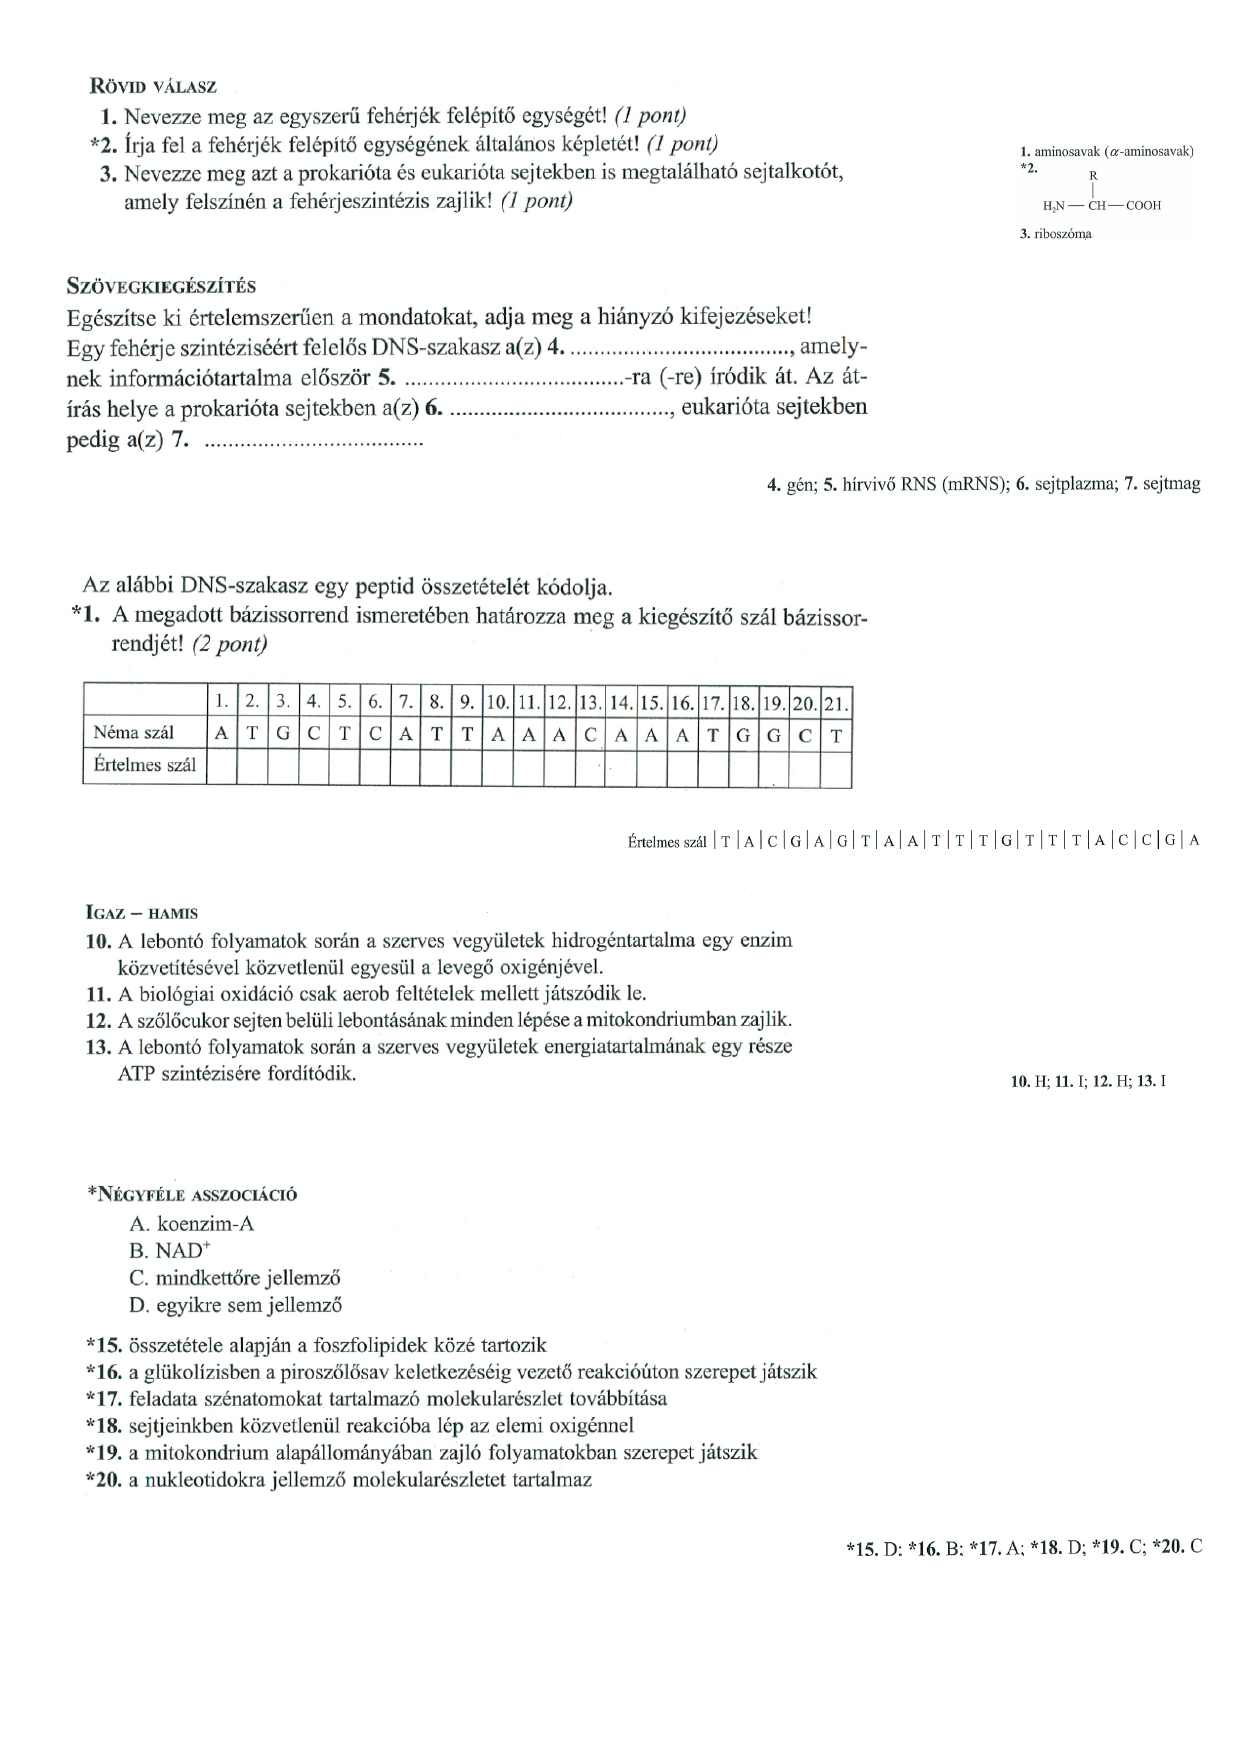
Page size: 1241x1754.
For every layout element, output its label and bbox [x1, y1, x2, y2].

picture [81, 69, 847, 218]
picture [77, 1176, 831, 1507]
picture [765, 473, 1202, 496]
picture [61, 265, 879, 463]
picture [844, 1538, 1205, 1556]
picture [1007, 1071, 1168, 1090]
picture [64, 565, 877, 799]
picture [1015, 141, 1194, 240]
picture [625, 830, 1202, 849]
picture [77, 894, 810, 1097]
